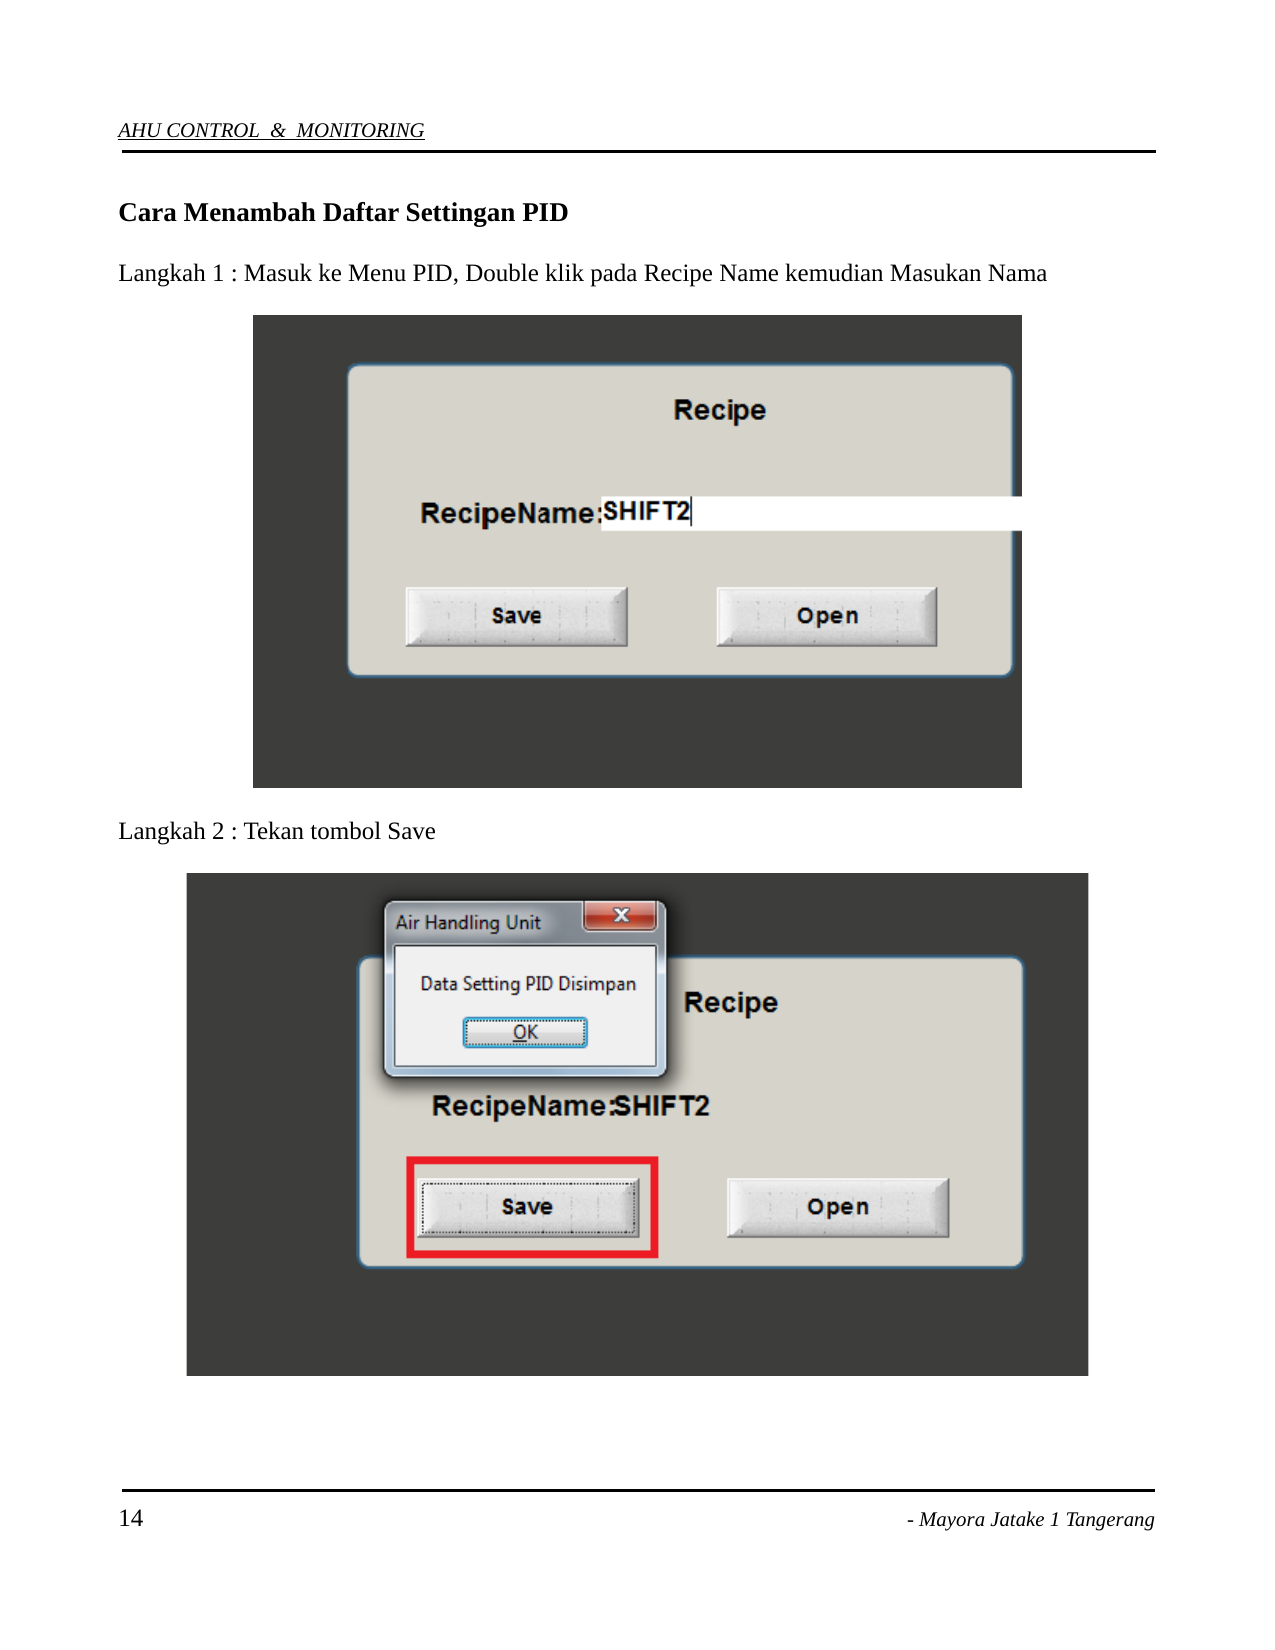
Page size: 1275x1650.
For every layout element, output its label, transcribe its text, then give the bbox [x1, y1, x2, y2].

text Langkah 2 : Tekan tombol Save [118, 816, 1157, 845]
text Langkah 1 : Masuk ke Menu PID, Double klik pada Recipe Name kemudian Masukan Nama [118, 258, 1157, 287]
picture [186, 873, 1089, 1376]
picture [253, 315, 1022, 788]
text Cara Menambah Daftar Settingan PID [118, 196, 1157, 227]
